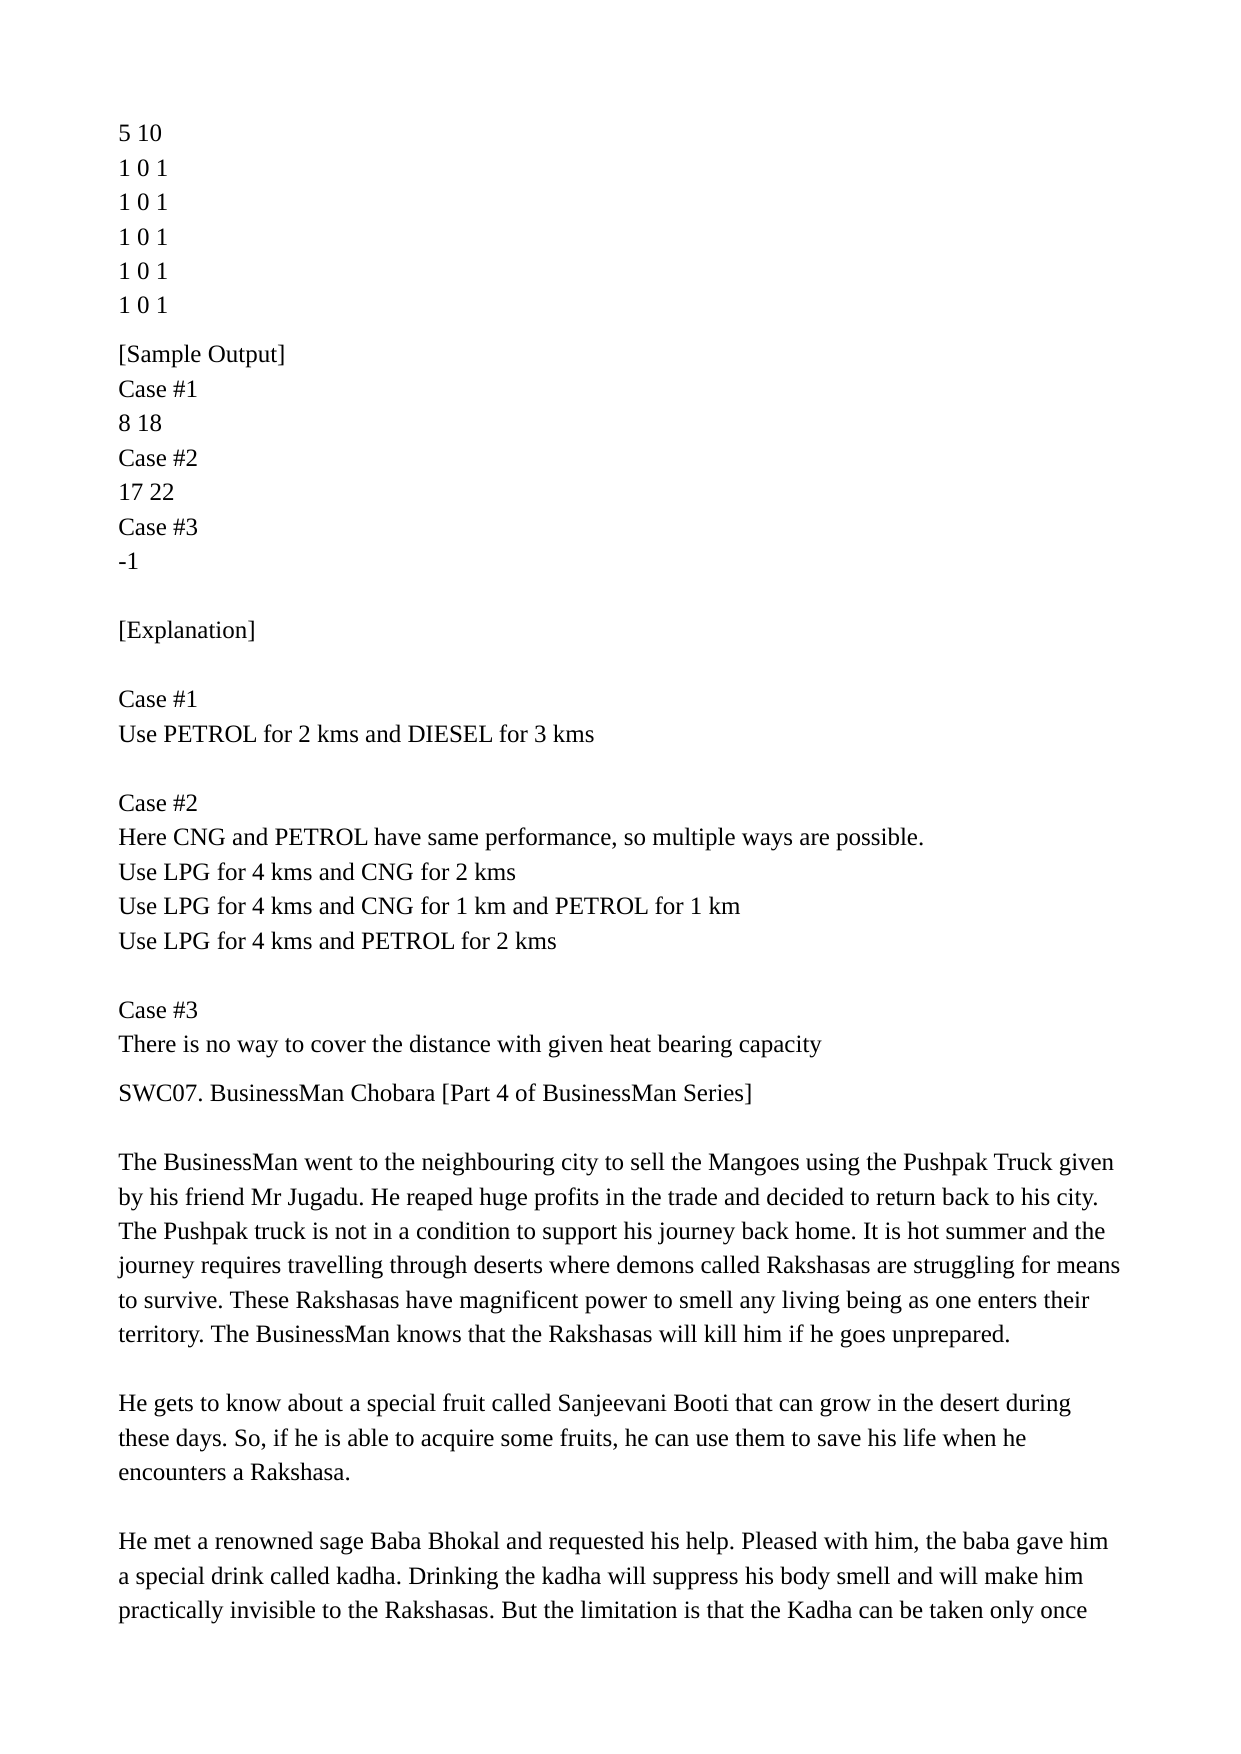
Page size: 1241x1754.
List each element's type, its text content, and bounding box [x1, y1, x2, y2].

text [Sample Output] Case #1 8 18 Case #2 17 22 Case #3 -1 [Explanation] Case #1 Use PETROL for 2 kms and DIESEL for 3 kms Case #2 Here CNG and PETROL have same performance, so multiple ways are possible. Use LPG for 4 kms and CNG for 2 kms Use LPG for 4 kms and CNG for 1 km and PETROL for 1 km Use LPG for 4 kms and PETROL for 2 kms Case #3 There is no way to cover the distance with given heat bearing capacity [118, 339, 1122, 1058]
text 5 10 1 0 1 1 0 1 1 0 1 1 0 1 1 0 1 [118, 118, 1122, 319]
text SWC07. BusinessMan Chobara [Part 4 of BusinessMan Series] The BusinessMan went to the neighbouring city to sell the Mangoes using the Pushpak Truck given by his friend Mr Jugadu. He reaped huge profits in the trade and decided to return back to his city. The Pushpak truck is not in a condition to support his journey back home. It is hot summer and the journey requires travelling through deserts where demons called Rakshasas are struggling for means to survive. These Rakshasas have magnificent power to smell any living being as one enters their territory. The BusinessMan knows that the Rakshasas will kill him if he goes unprepared. He gets to know about a special fruit called Sanjeevani Booti that can grow in the desert during these days. So, if he is able to acquire some fruits, he can use them to save his life when he encounters a Rakshasa. He met a renowned sage Baba Bhokal and requested his help. Pleased with him, the baba gave him a special drink called kadha. Drinking the kadha will suppress his body smell and will make him practically invisible to the Rakshasas. But the limitation is that the Kadha can be taken only once [118, 1078, 1122, 1624]
